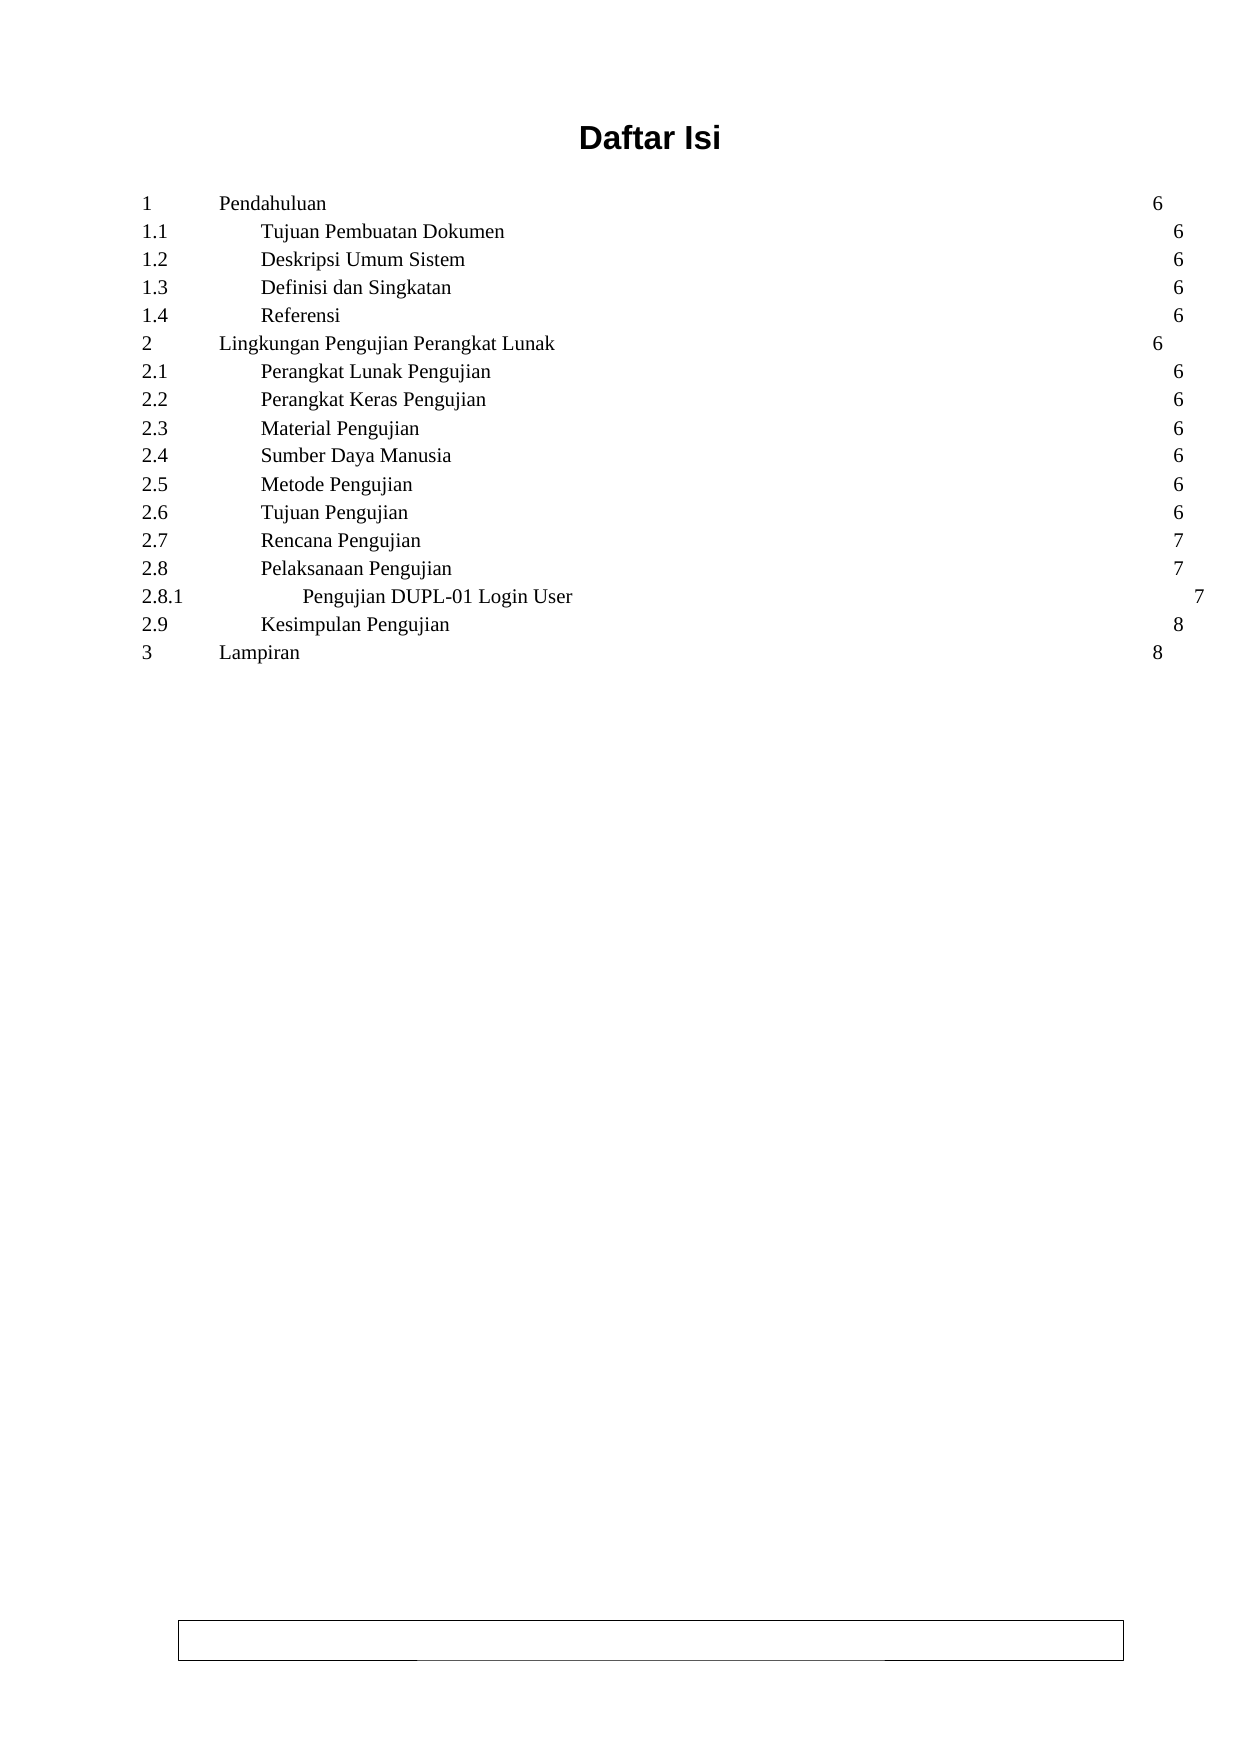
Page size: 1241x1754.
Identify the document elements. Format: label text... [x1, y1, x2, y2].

list Pengujian DUPL-01 Login User 7 [142, 584, 1122, 608]
list Perangkat Lunak Pengujian 6 [142, 359, 1122, 383]
list Lampiran 8 [142, 640, 1122, 664]
list Perangkat Keras Pengujian 6 [142, 387, 1122, 411]
list Material Pengujian 6 [142, 415, 1122, 439]
list Pelaksanaan Pengujian 7 [142, 556, 1122, 580]
list Definisi dan Singkatan 6 [142, 275, 1122, 299]
list Metode Pengujian 6 [142, 472, 1122, 496]
list Tujuan Pembuatan Dokumen 6 [142, 219, 1122, 243]
list Referensi 6 [142, 303, 1122, 327]
list Deskripsi Umum Sistem 6 [142, 247, 1122, 271]
list Sumber Daya Manusia 6 [142, 443, 1122, 467]
list Pendahuluan 6 [142, 191, 1122, 215]
text Daftar Isi [353, 118, 947, 157]
list Lingkungan Pengujian Perangkat Lunak 6 [142, 331, 1122, 355]
list Tujuan Pengujian 6 [142, 500, 1122, 524]
list Rencana Pengujian 7 [142, 528, 1122, 552]
list Kesimpulan Pengujian 8 [142, 612, 1122, 636]
